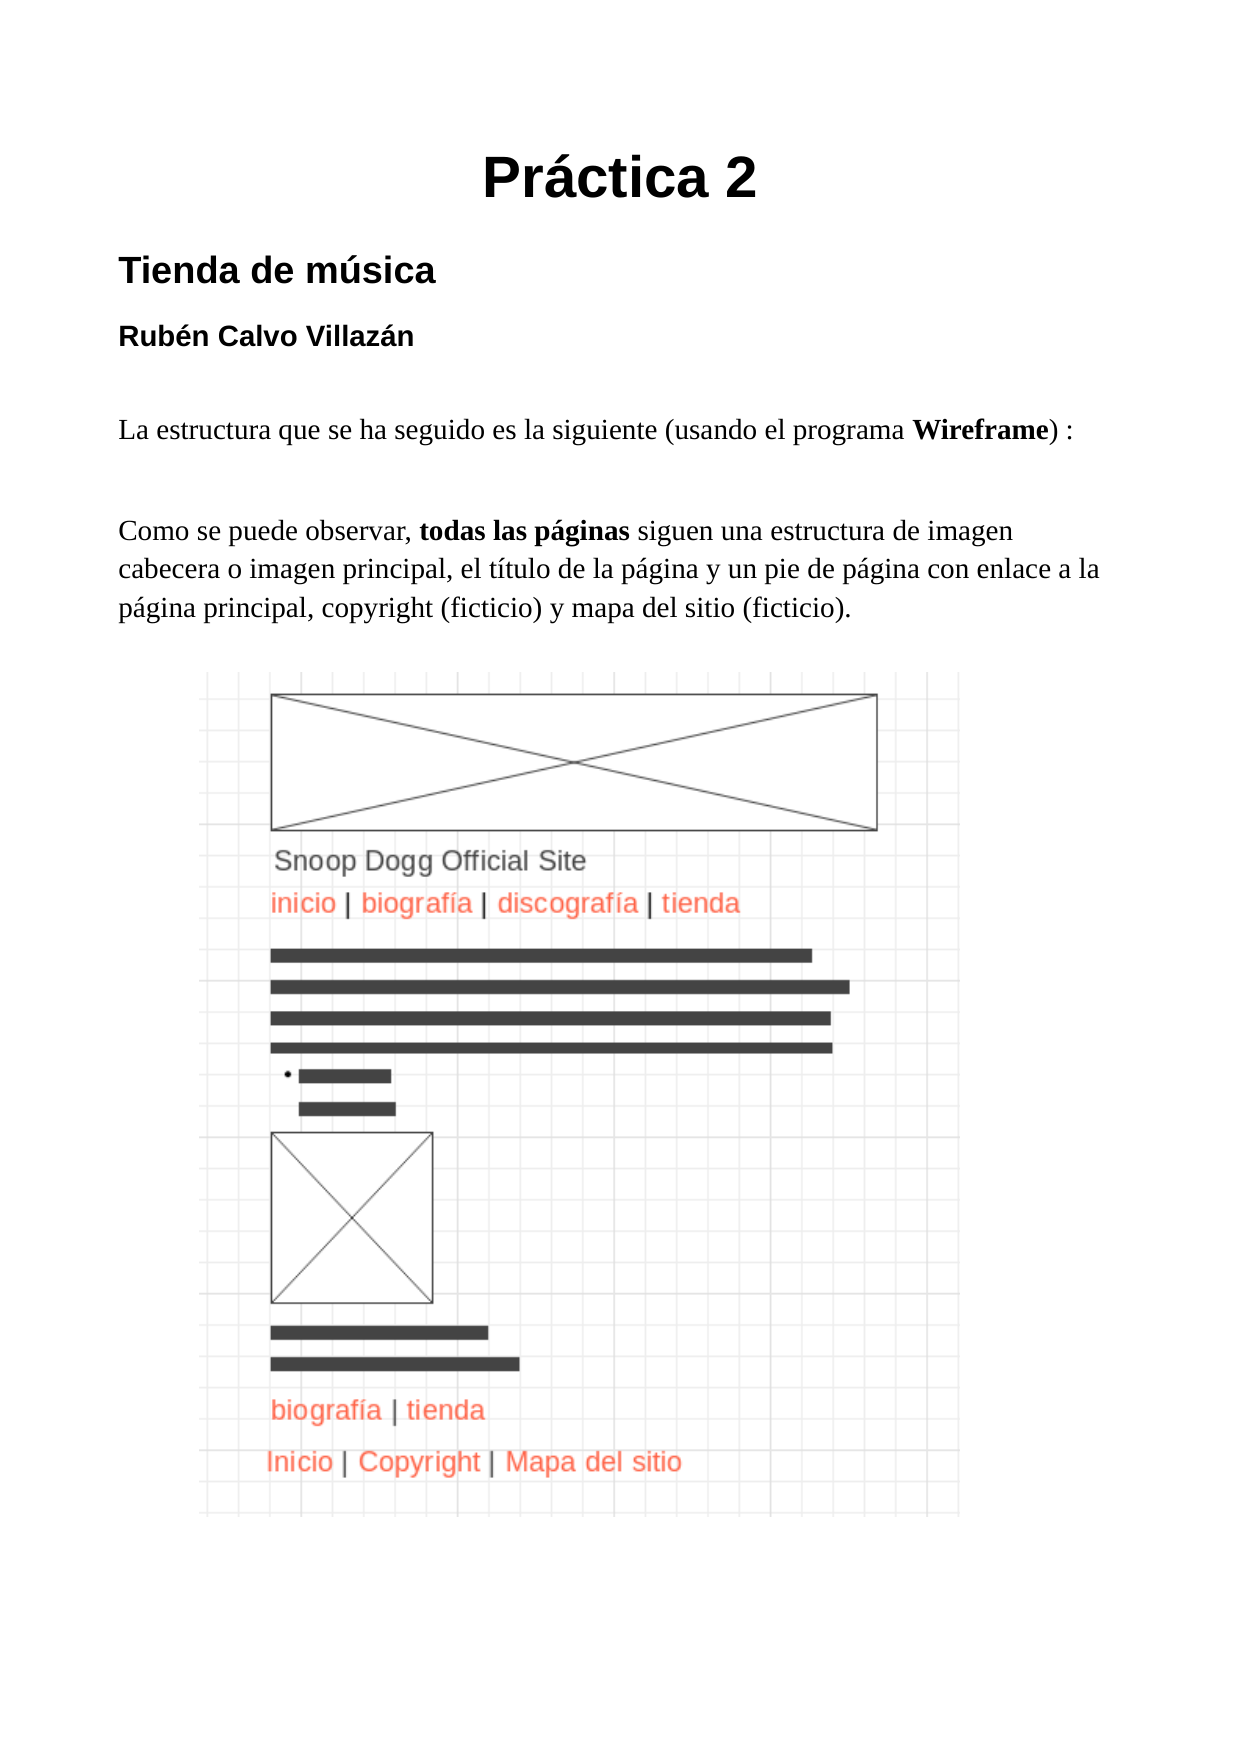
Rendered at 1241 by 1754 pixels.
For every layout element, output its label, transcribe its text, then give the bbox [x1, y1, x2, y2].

title Práctica 2 [118, 143, 1122, 210]
text La estructura que se ha seguido es la siguiente (usando el programa Wireframe) : [118, 412, 1122, 446]
subtitle Rubén Calvo Villazán [118, 318, 1122, 352]
picture [199, 672, 960, 1517]
subtitle Tienda de música [118, 248, 1122, 291]
text Como se puede observar, todas las páginas siguen una estructura de imagen cabecera o imagen principal, el título de la página y un pie de página con enlace a la página principal, copyright (ficticio) y mapa del sitio (ficticio). [118, 513, 1122, 624]
